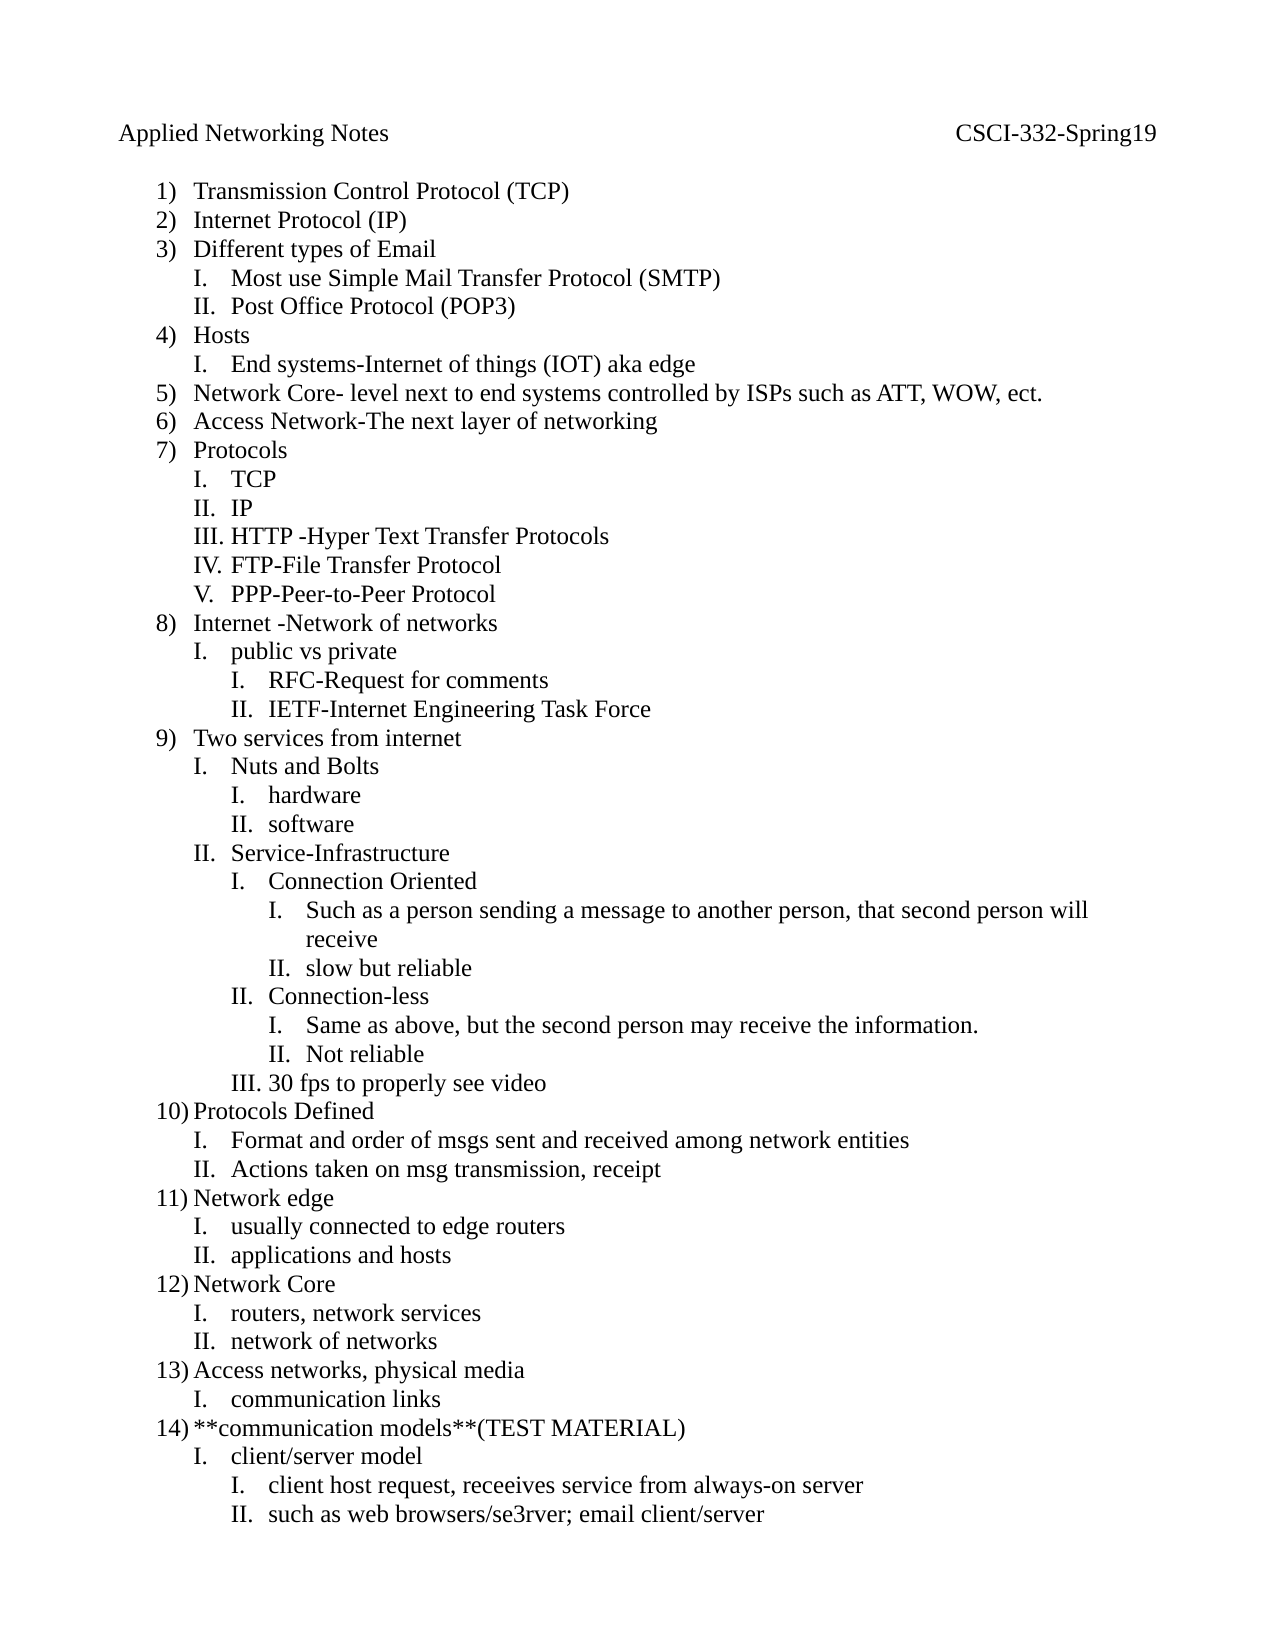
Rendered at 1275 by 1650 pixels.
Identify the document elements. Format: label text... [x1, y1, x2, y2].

list slow but reliable [268, 953, 1157, 981]
list Post Office Protocol (POP3) [193, 291, 1157, 320]
list Actions taken on msg transmission, receipt [193, 1154, 1157, 1183]
list Protocols Defined [156, 1096, 1157, 1125]
list Connection-less [231, 981, 1157, 1010]
list FTP-File Transfer Protocol [193, 550, 1157, 579]
list Same as above, but the second person may receive the information. [268, 1010, 1157, 1039]
list Transmission Control Protocol (TCP) [156, 176, 1157, 205]
list network of networks [193, 1326, 1157, 1355]
list client/server model [193, 1441, 1157, 1470]
list TCP [193, 464, 1157, 493]
list client host request, receeives service from always-on server [231, 1470, 1157, 1499]
list communication links [193, 1384, 1157, 1413]
list applications and hosts [193, 1240, 1157, 1269]
list RFC-Request for comments [231, 665, 1157, 694]
list Service-Infrastructure [193, 838, 1157, 866]
list such as web browsers/se3rver; email client/server [231, 1499, 1157, 1528]
list Format and order of msgs sent and received among network entities [193, 1125, 1157, 1154]
list 30 fps to properly see video [231, 1068, 1157, 1096]
list Hosts [156, 320, 1157, 349]
list Most use Simple Mail Transfer Protocol (SMTP) [193, 263, 1157, 291]
list public vs private [193, 636, 1157, 665]
list hardware [231, 780, 1157, 809]
list IETF-Internet Engineering Task Force [231, 694, 1157, 723]
list IP [193, 493, 1157, 521]
list **communication models**(TEST MATERIAL) [156, 1413, 1157, 1441]
list Connection Oriented [231, 866, 1157, 895]
list Internet -Network of networks [156, 608, 1157, 636]
list Not reliable [268, 1039, 1157, 1068]
list PPP-Peer-to-Peer Protocol [193, 579, 1157, 608]
list software [231, 809, 1157, 838]
list Access Network-The next layer of networking [156, 406, 1157, 435]
list Nuts and Bolts [193, 751, 1157, 780]
list HTTP -Hyper Text Transfer Protocols [193, 521, 1157, 550]
list usually connected to edge routers [193, 1211, 1157, 1240]
list Such as a person sending a message to another person, that second person will receive [268, 895, 1157, 953]
list Protocols [156, 435, 1157, 464]
list Two services from internet [156, 723, 1157, 751]
list Internet Protocol (IP) [156, 205, 1157, 234]
list Different types of Email [156, 234, 1157, 263]
list End systems-Internet of things (IOT) aka edge [193, 349, 1157, 378]
list routers, network services [193, 1298, 1157, 1326]
list Network edge [156, 1183, 1157, 1211]
list Network Core- level next to end systems controlled by ISPs such as ATT, WOW, ect. [156, 378, 1157, 406]
list Network Core [156, 1269, 1157, 1298]
list Access networks, physical media [156, 1355, 1157, 1384]
